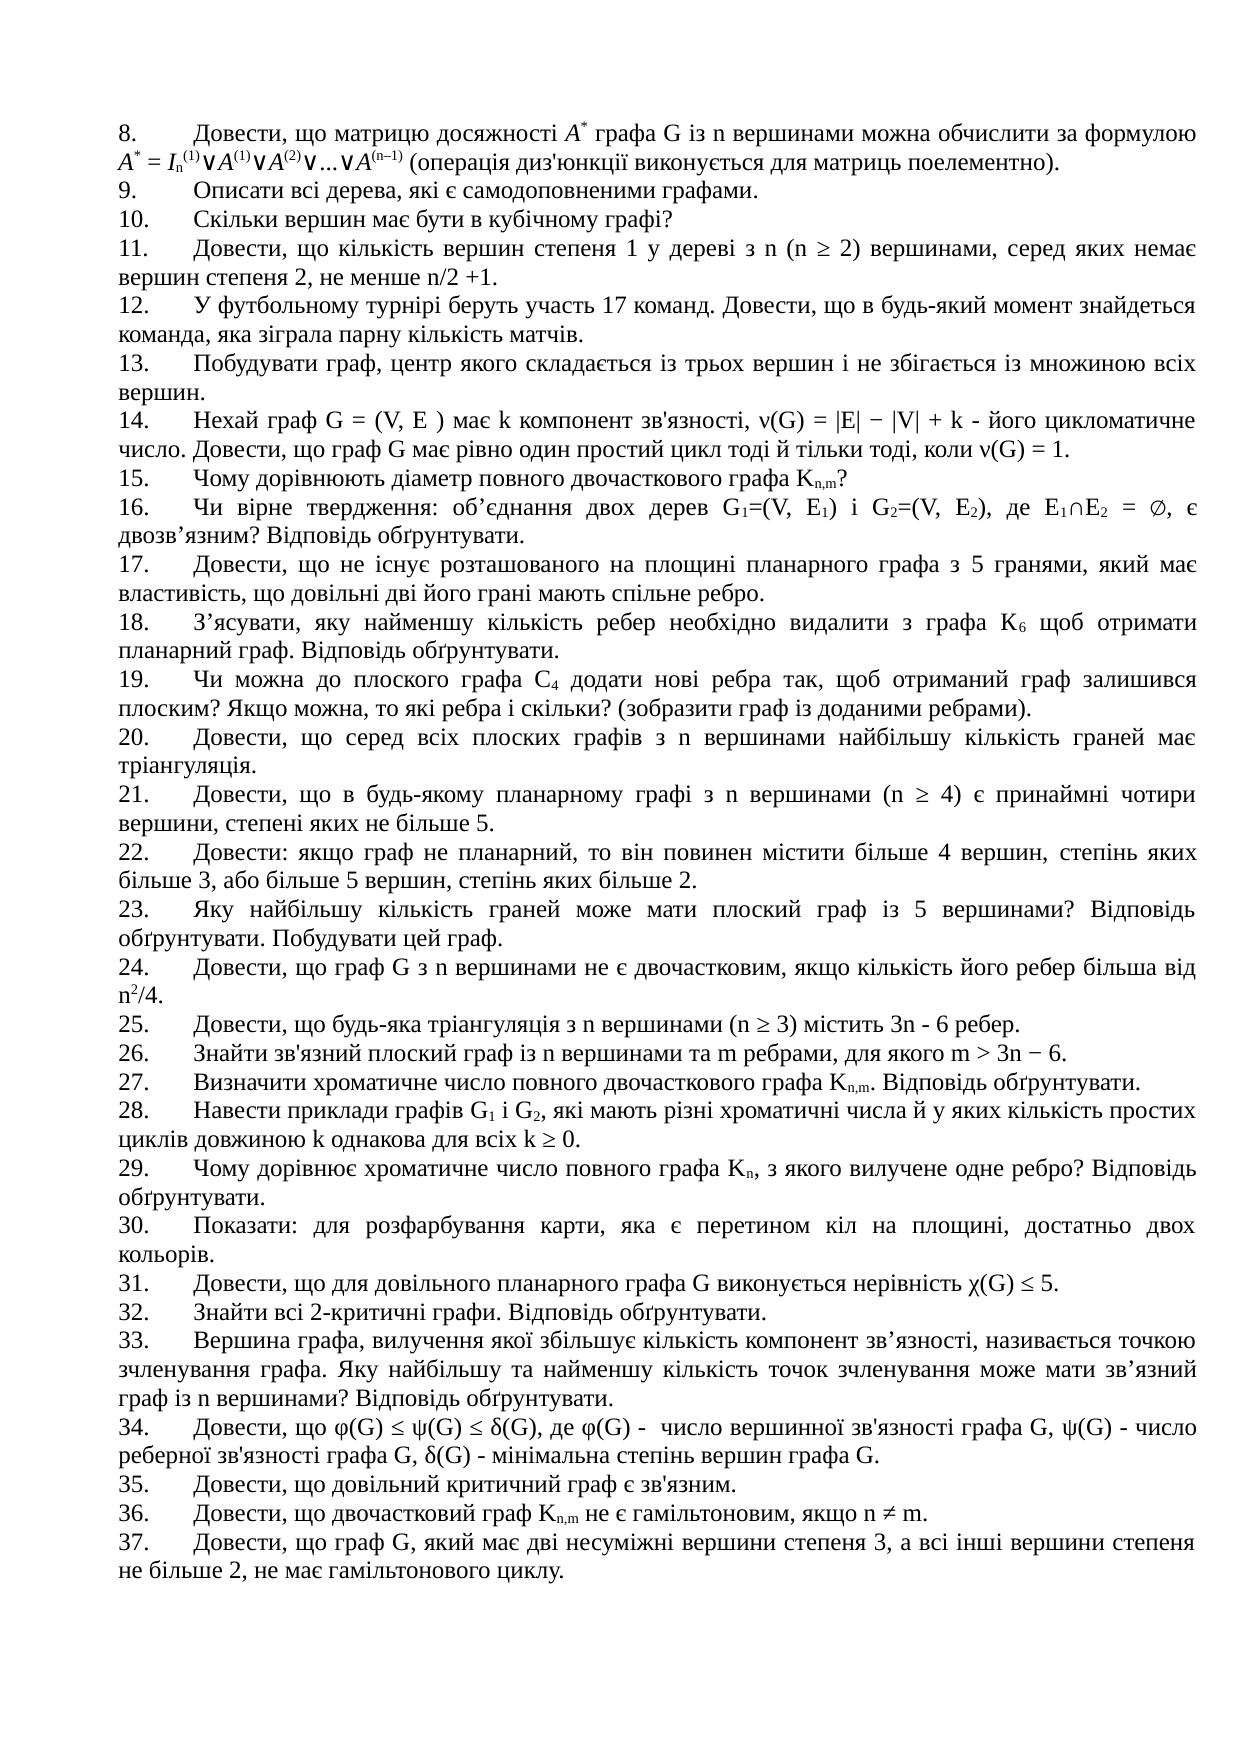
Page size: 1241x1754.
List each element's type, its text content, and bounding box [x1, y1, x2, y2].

list Чому дорівнюють діаметр повного двочасткового графа Kn,m? [118, 463, 1197, 492]
list Визначити хроматичне число повного двочасткового графа Kn,m. Відповідь обґрунтувати. [118, 1067, 1197, 1096]
list Вершина графа, вилучення якої збільшує кількість компонент зв’язності, називається точкою зчленування графа. Яку найбільшу та найменшу кількість точок зчленування може мати зв’язний граф із n вершинами? Відповідь обґрунтувати. [118, 1326, 1197, 1412]
list Довести, що в будь-якому планарному графі з n вершинами (n ≥ 4) є принаймні чотири вершини, степені яких не більше 5. [118, 779, 1197, 837]
list Довести, що довільний критичний граф є зв'язним. [118, 1469, 1197, 1498]
list Довести, що граф G з n вершинами не є двочастковим, якщо кількість його ребер більша від n2/4. [118, 952, 1197, 1009]
list Довести, що для довільного планарного графа G виконується нерівність χ(G) ≤ 5. [118, 1268, 1197, 1297]
list Довести: якщо граф не планарний, то він повинен містити більше 4 вершин, степінь яких більше 3, або більше 5 вершин, степінь яких більше 2. [118, 837, 1197, 894]
list Чому дорівнює хроматичне число повного графа Kn, з якого вилучене одне ребро? Відповідь обґрунтувати. [118, 1153, 1197, 1211]
list Довести, що граф G, який має дві несуміжні вершини степеня 3, а всі інші вершини степеня не більше 2, не має гамільтонового циклу. [118, 1527, 1197, 1584]
list Довести, що не існує розташованого на площині планарного графа з 5 гранями, який має властивість, що довільні дві його грані мають спільне ребро. [118, 549, 1197, 607]
list Яку найбільшу кількість граней може мати плоский граф із 5 вершинами? Відповідь обґрунтувати. Побудувати цей граф. [118, 894, 1197, 952]
list Довести, що φ(G) ≤ ψ(G) ≤ δ(G), де φ(G) - число вершинної зв'язності графа G, ψ(G) - число реберної зв'язності графа G, δ(G) - мінімальна степінь вершин графа G. [118, 1412, 1197, 1469]
list Показати: для розфарбування карти, яка є перетином кіл на площині, достатньо двох кольорів. [118, 1211, 1197, 1268]
list Нехай граф G = (V, E ) має k компонент зв'язності, ν(G) = |E| − |V| + k - його цикломатичне число. Довести, що граф G має рівно один простий цикл тоді й тільки тоді, коли ν(G) = 1. [118, 406, 1197, 463]
list Довести, що будь-яка тріангуляція з n вершинами (n ≥ 3) містить 3n - 6 ребер. [118, 1009, 1197, 1038]
list Описати всі дерева, які є самодоповненими графами. [118, 176, 1197, 204]
list Довести, що серед всіх плоских графів з n вершинами найбільшу кількість граней має тріангуляція. [118, 722, 1197, 779]
list З’ясувати, яку найменшу кількість ребер необхідно видалити з графа К6 щоб отримати планарний граф. Відповідь обґрунтувати. [118, 607, 1197, 664]
list Довести, що матрицю досяжності A* графа G із n вершинами можна обчислити за формулою A* = In(1)∨A(1)∨A(2)∨...∨A(n–1) (операція диз'юнкції виконується для матриць поелементно). [118, 118, 1197, 176]
list Чи можна до плоского графа С4 додати нові ребра так, щоб отриманий граф залишився плоским? Якщо можна, то які ребра і скільки? (зобразити граф із доданими ребрами). [118, 664, 1197, 722]
list Знайти зв'язний плоский граф із n вершинами та m ребрами, для якого m > 3n − 6. [118, 1038, 1197, 1067]
list Довести, що двочастковий граф Kn,m не є гамільтоновим, якщо n ≠ m. [118, 1498, 1197, 1527]
list Скільки вершин має бути в кубічному графі? [118, 204, 1197, 233]
list Навести приклади графів G1 і G2, які мають різні хроматичні числа й у яких кількість простих циклів довжиною k однакова для всіх k ≥ 0. [118, 1096, 1197, 1153]
list Побудувати граф, центр якого складається із трьох вершин і не збігається із множиною всіх вершин. [118, 348, 1197, 406]
list Довести, що кількість вершин степеня 1 у дереві з n (n ≥ 2) вершинами, серед яких немає вершин степеня 2, не менше n/2 +1. [118, 233, 1197, 291]
list Чи вірне твердження: об’єднання двох дерев G1=(V, E1) i G2=(V, E2), де E1∩E2 = ∅, є двозв’язним? Відповідь обґрунтувати. [118, 492, 1197, 549]
list Знайти всі 2-критичні графи. Відповідь обґрунтувати. [118, 1297, 1197, 1326]
list У футбольному турнірі беруть участь 17 команд. Довести, що в будь-який момент знайдеться команда, яка зіграла парну кількість матчів. [118, 291, 1197, 348]
